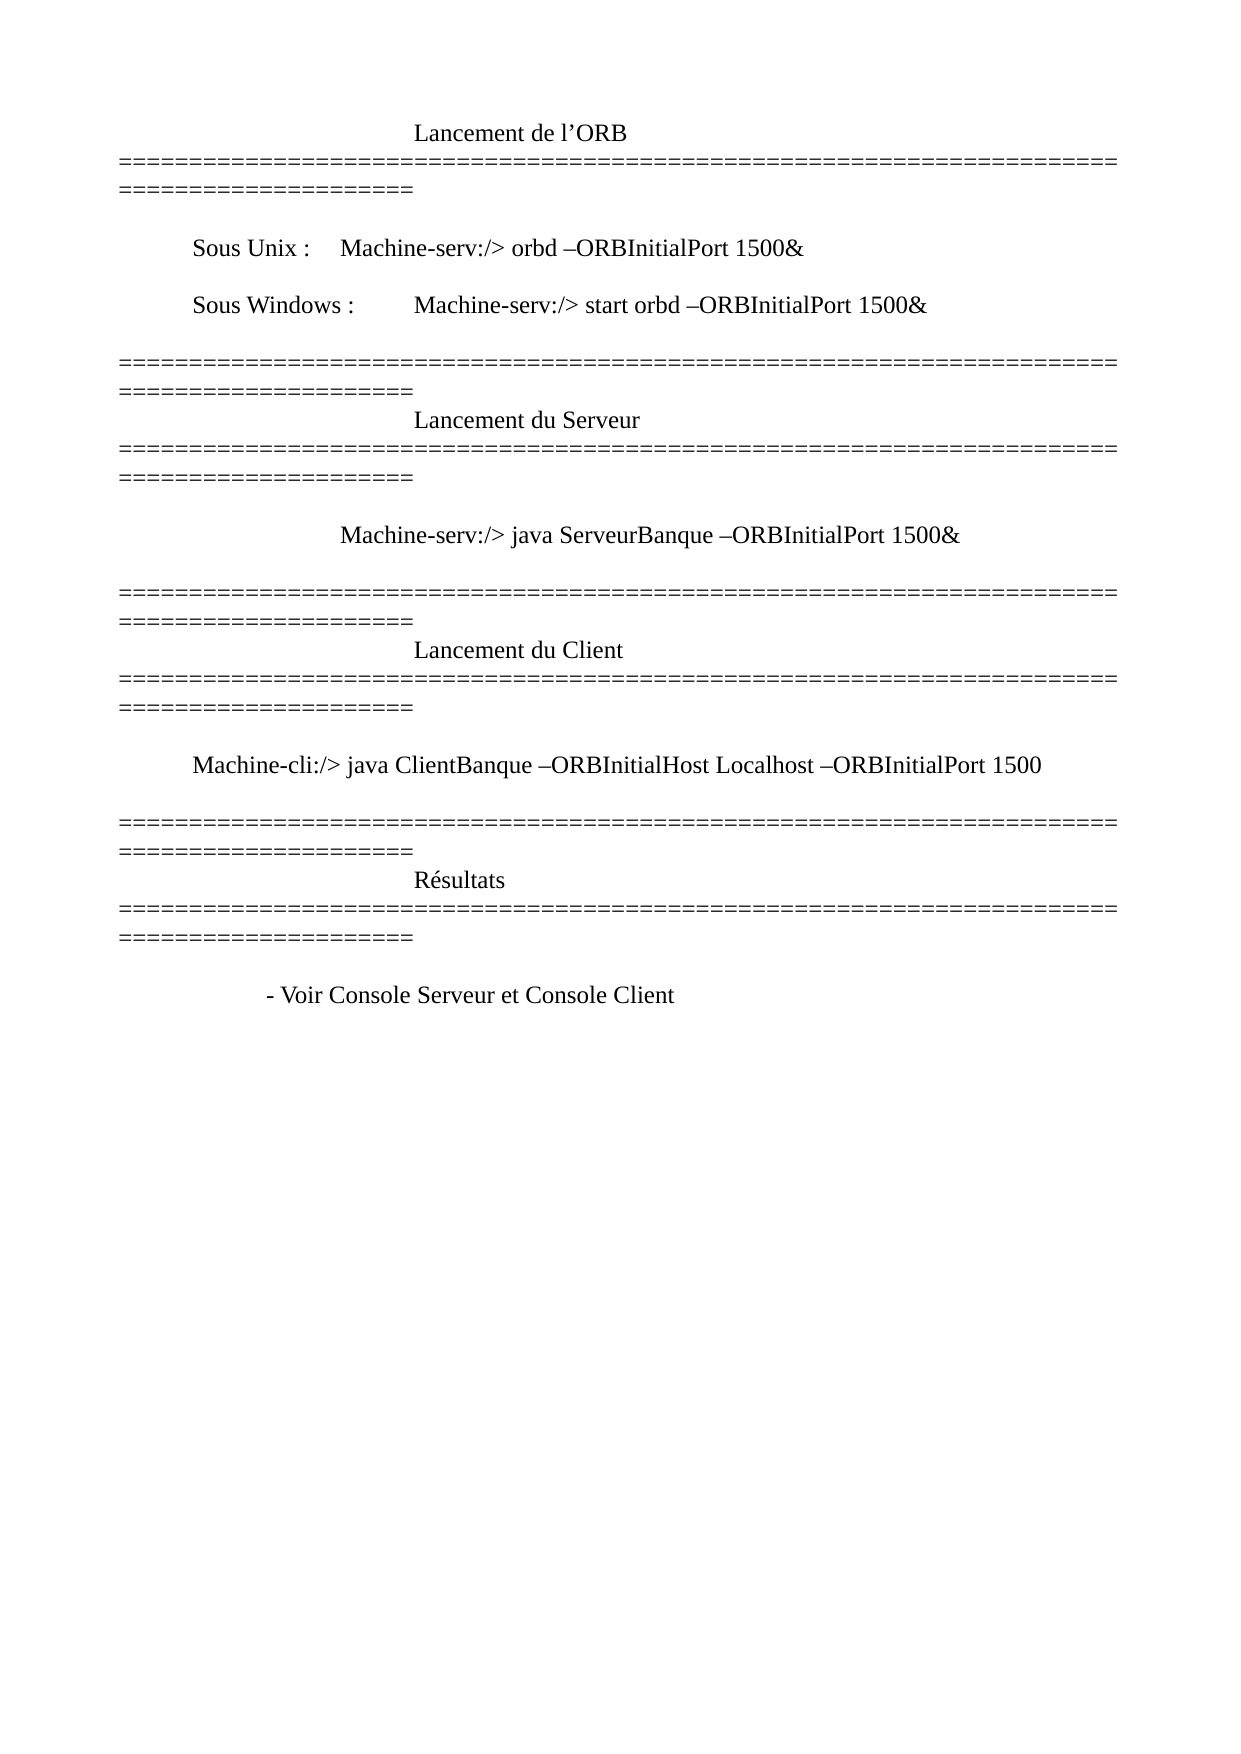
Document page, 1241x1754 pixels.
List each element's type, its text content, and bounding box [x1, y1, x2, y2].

text ============================================================================================ [118, 894, 1122, 952]
text ============================================================================================ [118, 348, 1122, 406]
text Lancement du Client [118, 636, 1122, 664]
text Lancement du Serveur [118, 406, 1122, 434]
text ============================================================================================ [118, 808, 1122, 866]
text Résultats [118, 866, 1122, 894]
text ============================================================================================ [118, 147, 1122, 204]
text Sous Unix : Machine-serv:/> orbd –ORBInitialPort 1500& [118, 233, 1122, 262]
text Machine-cli:/> java ClientBanque –ORBInitialHost Localhost –ORBInitialPort 1500 [118, 751, 1122, 779]
text Machine-serv:/> java ServeurBanque –ORBInitialPort 1500& [118, 521, 1122, 549]
text Sous Windows : Machine-serv:/> start orbd –ORBInitialPort 1500& [118, 291, 1122, 319]
text Lancement de l’ORB [118, 118, 1122, 147]
text ============================================================================================ [118, 434, 1122, 492]
text ============================================================================================ [118, 578, 1122, 636]
text - Voir Console Serveur et Console Client [118, 981, 1122, 1009]
text ============================================================================================ [118, 664, 1122, 722]
